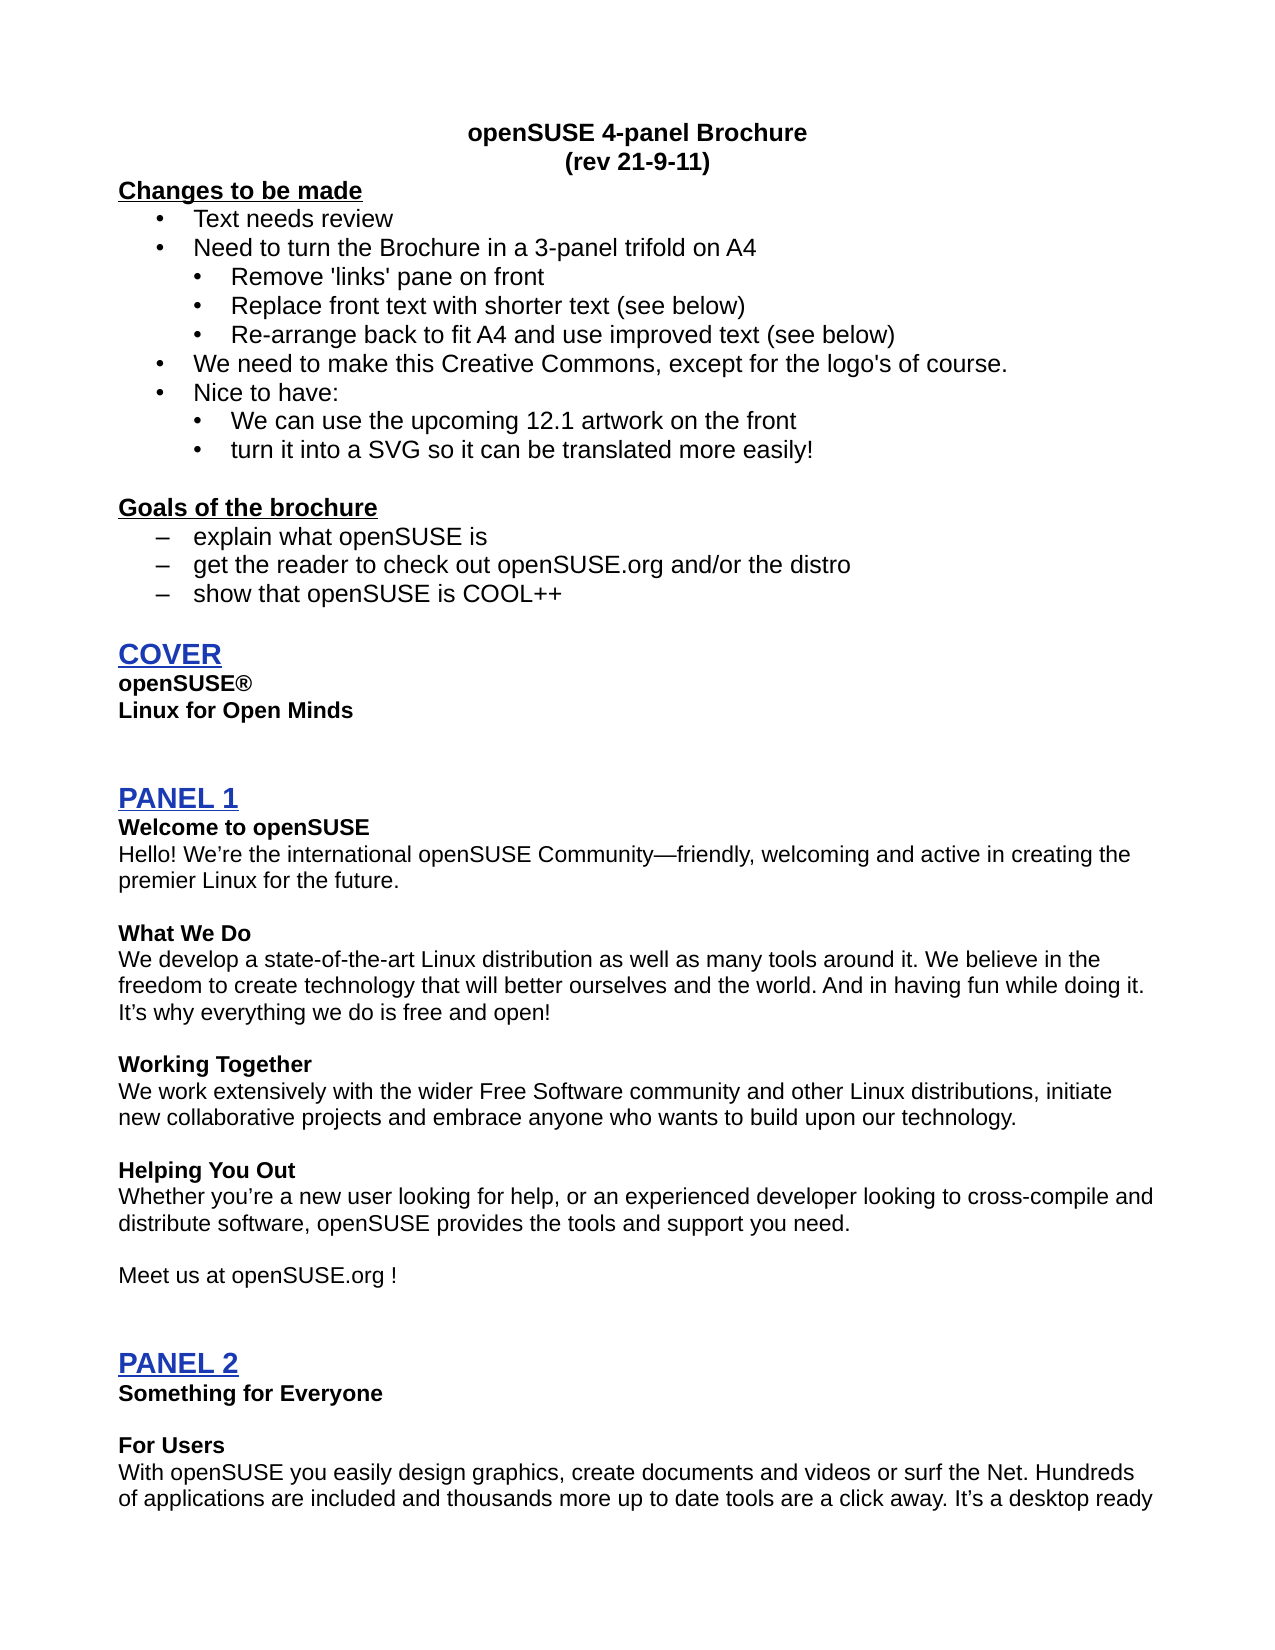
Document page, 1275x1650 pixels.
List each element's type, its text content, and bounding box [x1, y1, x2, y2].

text openSUSE 4-panel Brochure (rev 21-9-11) [118, 118, 1157, 176]
text Working Together [118, 1051, 1157, 1078]
list We need to make this Creative Commons, except for the logo's of course. [156, 349, 1157, 377]
list get the reader to check out openSUSE.org and/or the distro [156, 550, 1157, 579]
text PANEL 1 [118, 781, 1157, 814]
list Nice to have: [156, 377, 1157, 406]
list explain what openSUSE is [156, 522, 1157, 550]
text Meet us at openSUSE.org ! [118, 1262, 1157, 1288]
list show that openSUSE is COOL++ [156, 579, 1157, 608]
list Re-arrange back to fit A4 and use improved text (see below) [193, 320, 1157, 349]
text We work extensively with the wider Free Software community and other Linux distributions, initiate new collaborative projects and embrace anyone who wants to build upon our technology. [118, 1078, 1157, 1130]
text With openSUSE you easily design graphics, create documents and videos or surf the Net. Hundreds of applications are included and thousands more up to date tools are a click away. It’s a desktop ready [118, 1459, 1157, 1511]
text Hello! We’re the international openSUSE Community—friendly, welcoming and active in creating the premier Linux for the future. [118, 841, 1157, 893]
text We develop a state-of-the-art Linux distribution as well as many tools around it. We believe in the freedom to create technology that will better ourselves and the world. And in having fun while doing it. It’s why everything we do is free and open! [118, 946, 1157, 1025]
list Replace front text with shorter text (see below) [193, 291, 1157, 320]
text openSUSE® [118, 670, 1157, 697]
text Helping You Out [118, 1157, 1157, 1183]
list We can use the upcoming 12.1 artwork on the front [193, 406, 1157, 435]
text For Users [118, 1432, 1157, 1459]
text Changes to be made [118, 176, 1157, 204]
list Need to turn the Brochure in a 3-panel trifold on A4 [156, 233, 1157, 262]
text What We Do [118, 919, 1157, 946]
text Linux for Open Minds [118, 697, 1157, 723]
text COVER [118, 637, 1157, 670]
text Whether you’re a new user looking for help, or an experienced developer looking to cross-compile and distribute software, openSUSE provides the tools and support you need. [118, 1183, 1157, 1236]
text Goals of the brochure [118, 493, 1157, 522]
text PANEL 2 [118, 1346, 1157, 1379]
list turn it into a SVG so it can be translated more easily! [193, 435, 1157, 464]
text Something for Everyone [118, 1379, 1157, 1406]
list Text needs review [156, 204, 1157, 233]
text Welcome to openSUSE [118, 814, 1157, 841]
list Remove 'links' pane on front [193, 262, 1157, 291]
